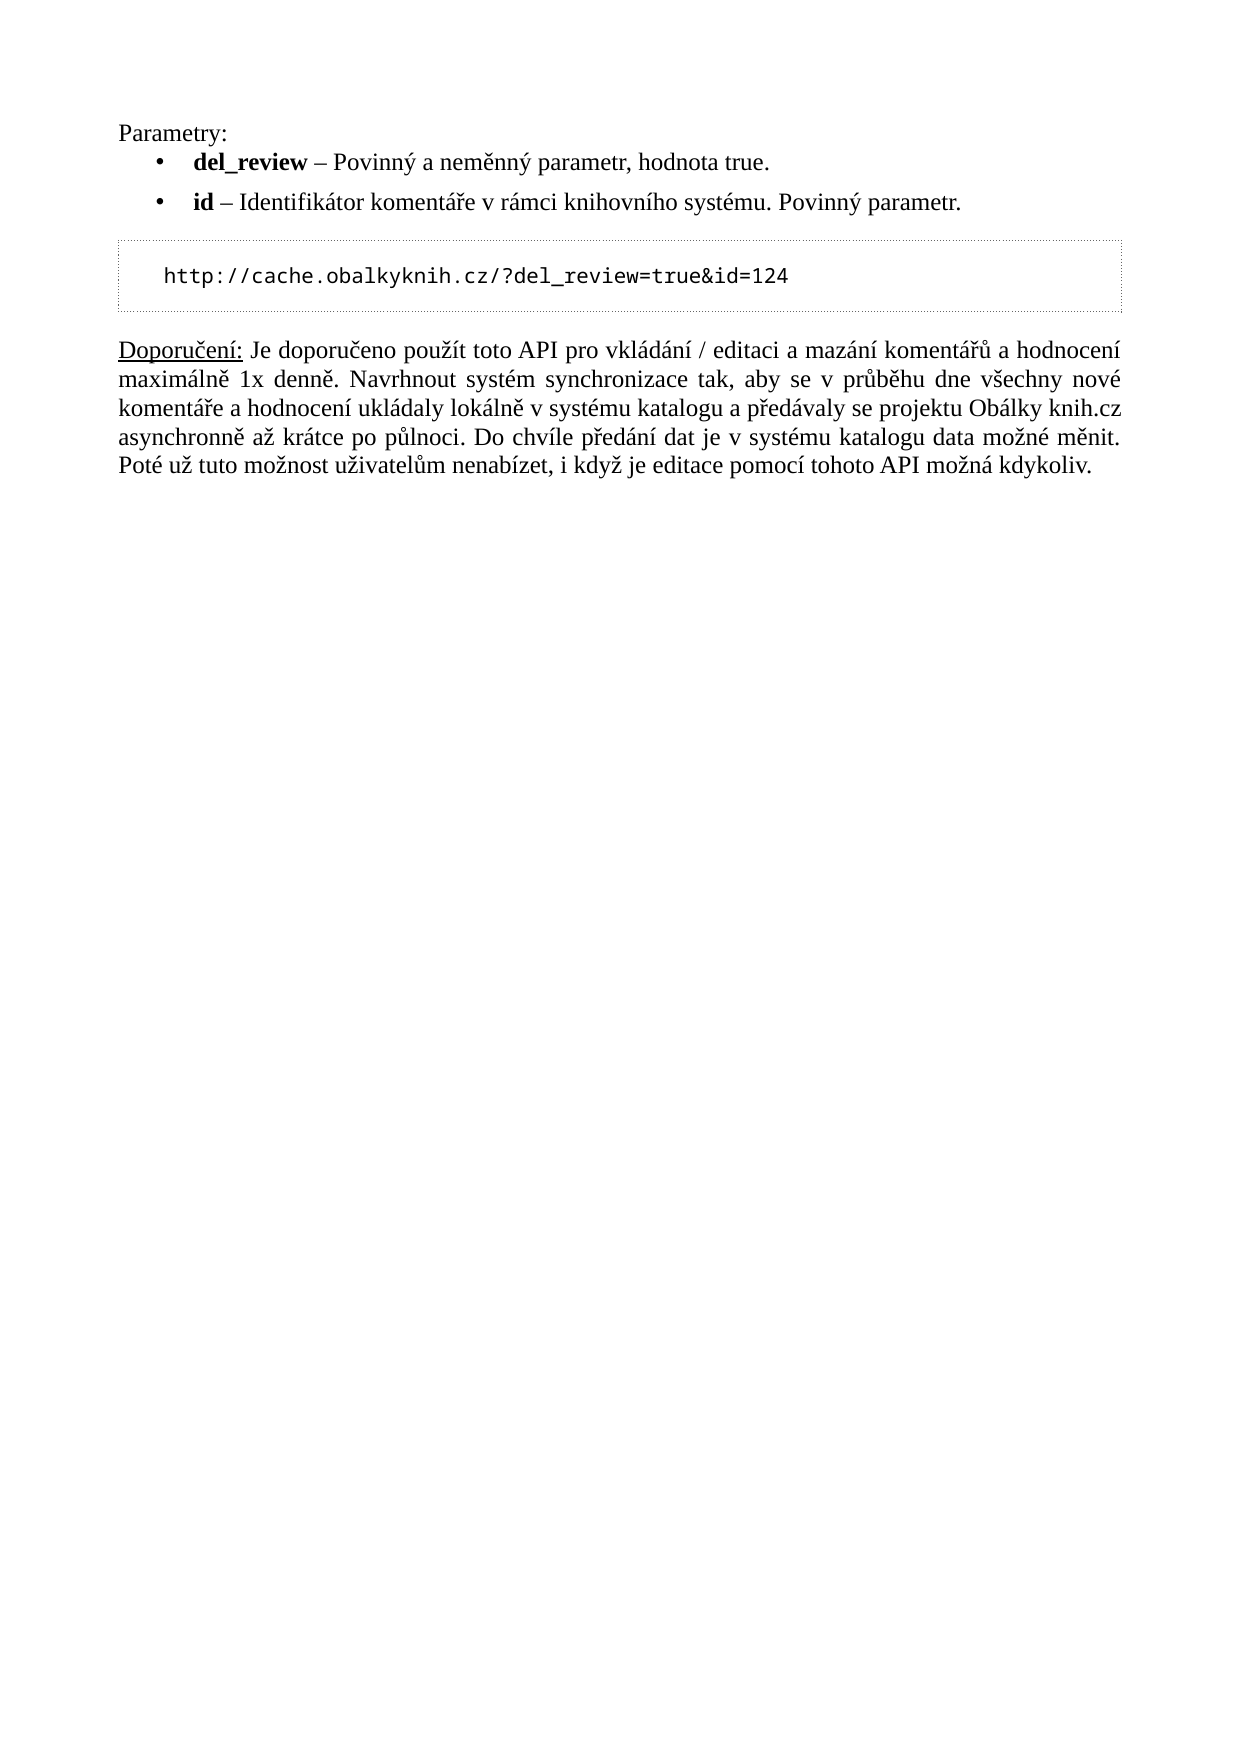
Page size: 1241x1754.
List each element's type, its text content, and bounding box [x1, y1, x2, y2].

list del_review – Povinný a neměnný parametr, hodnota true. [156, 147, 1122, 176]
text Parametry: [118, 118, 1122, 147]
text Doporučení: Je doporučeno použít toto API pro vkládání / editaci a mazání komentářů a hodnocení maximálně 1x denně. Navrhnout systém synchronizace tak, aby se v průběhu dne všechny nové komentáře a hodnocení ukládaly lokálně v systému katalogu a předávaly se projektu Obálky knih.cz asynchronně až krátce po půlnoci. Do chvíle předání dat je v systému katalogu data možné měnit. Poté už tuto možnost uživatelům nenabízet, i když je editace pomocí tohoto API možná kdykoliv. [118, 335, 1122, 479]
list id – Identifikátor komentáře v rámci knihovního systému. Povinný parametr. [156, 187, 1122, 216]
text http://cache.obalkyknih.cz/?del_review=true&id=124 [118, 240, 1122, 312]
